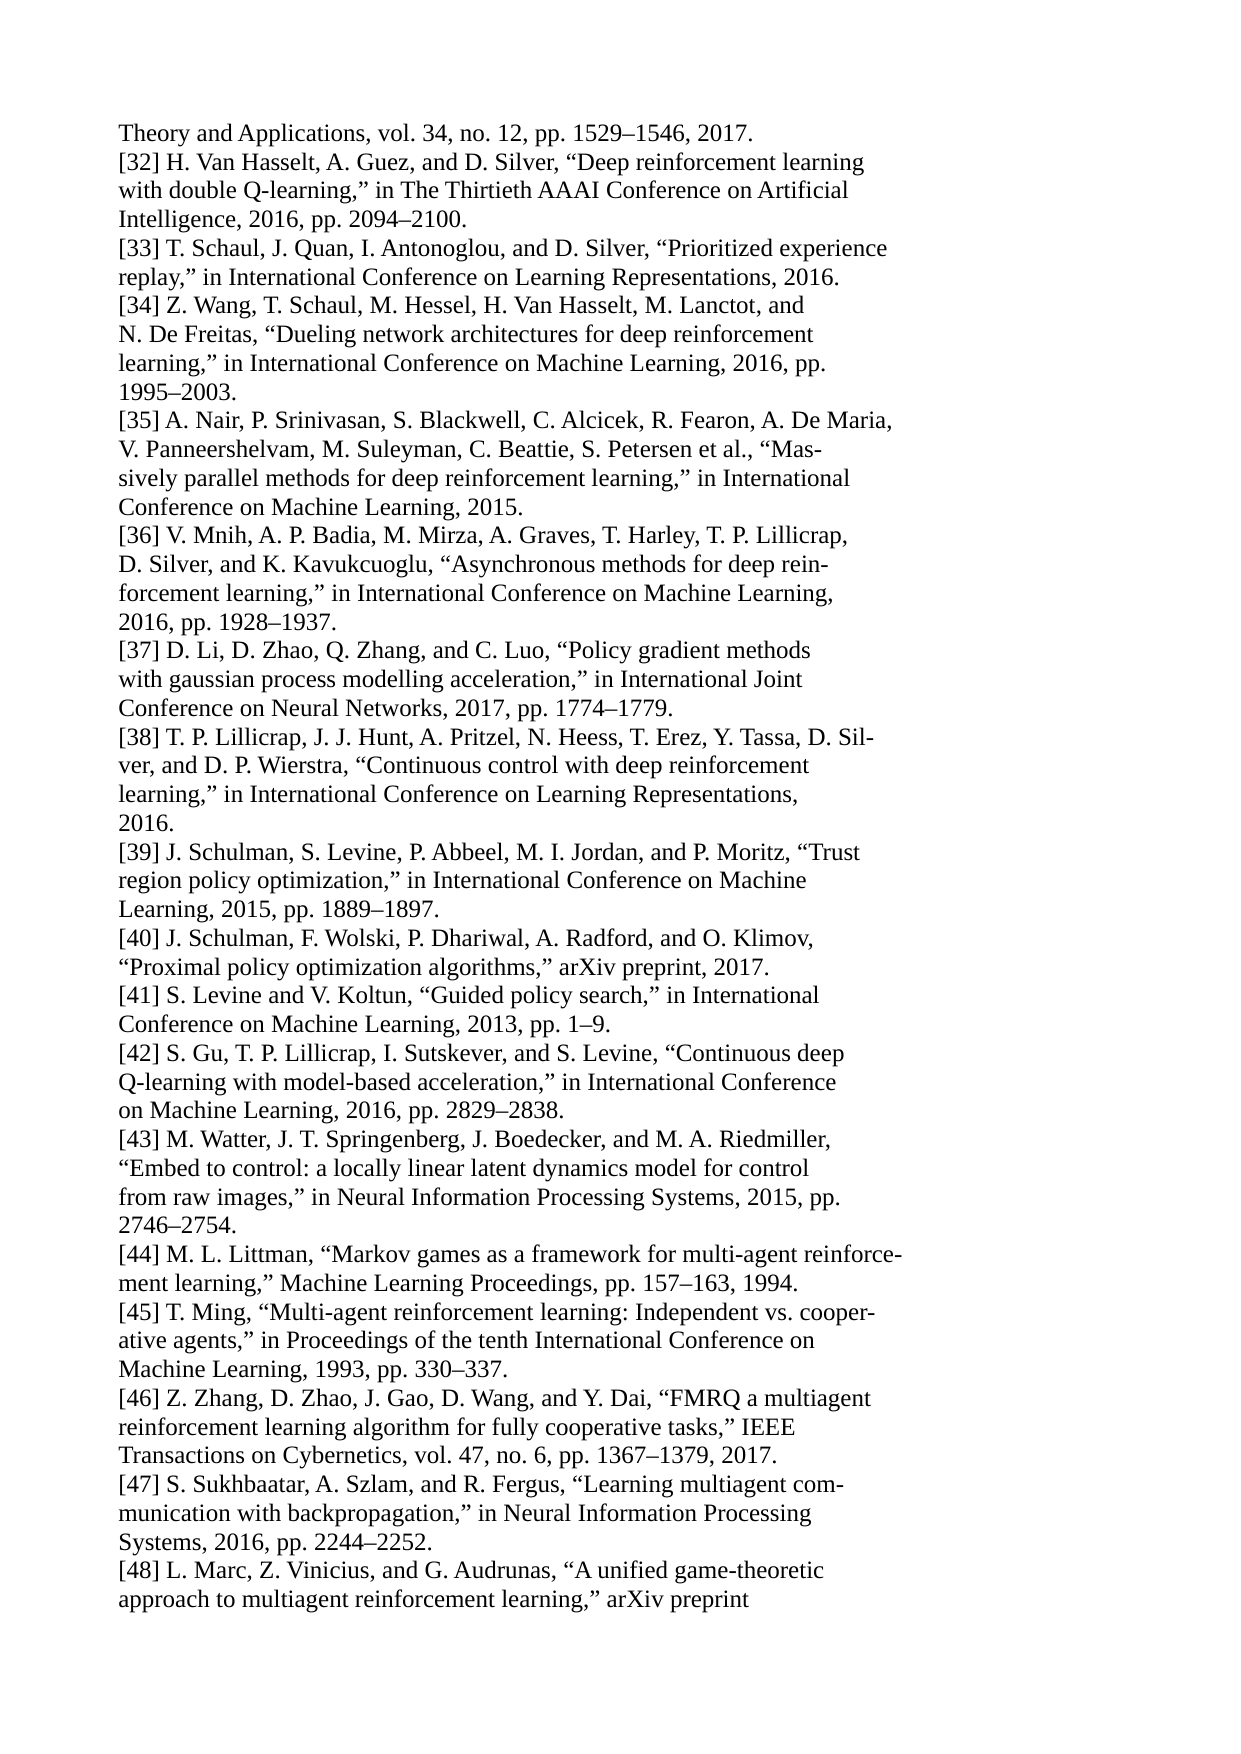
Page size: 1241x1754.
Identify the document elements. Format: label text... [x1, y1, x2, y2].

text D. Silver, and K. Kavukcuoglu, “Asynchronous methods for deep rein- [118, 549, 1122, 578]
text forcement learning,” in International Conference on Machine Learning, [118, 578, 1122, 607]
text [40] J. Schulman, F. Wolski, P. Dhariwal, A. Radford, and O. Klimov, [118, 923, 1122, 952]
text ment learning,” Machine Learning Proceedings, pp. 157–163, 1994. [118, 1268, 1122, 1297]
text Conference on Neural Networks, 2017, pp. 1774–1779. [118, 693, 1122, 722]
text [35] A. Nair, P. Srinivasan, S. Blackwell, C. Alcicek, R. Fearon, A. De Maria, [118, 406, 1122, 434]
text [47] S. Sukhbaatar, A. Szlam, and R. Fergus, “Learning multiagent com- [118, 1469, 1122, 1498]
text [41] S. Levine and V. Koltun, “Guided policy search,” in International [118, 981, 1122, 1009]
text [36] V. Mnih, A. P. Badia, M. Mirza, A. Graves, T. Harley, T. P. Lillicrap, [118, 521, 1122, 549]
text N. De Freitas, “Dueling network architectures for deep reinforcement [118, 319, 1122, 348]
text [45] T. Ming, “Multi-agent reinforcement learning: Independent vs. cooper- [118, 1297, 1122, 1326]
text [38] T. P. Lillicrap, J. J. Hunt, A. Pritzel, N. Heess, T. Erez, Y. Tassa, D. Sil- [118, 722, 1122, 751]
text replay,” in International Conference on Learning Representations, 2016. [118, 262, 1122, 291]
text [46] Z. Zhang, D. Zhao, J. Gao, D. Wang, and Y. Dai, “FMRQ a multiagent [118, 1383, 1122, 1412]
text [32] H. Van Hasselt, A. Guez, and D. Silver, “Deep reinforcement learning [118, 147, 1122, 176]
text munication with backpropagation,” in Neural Information Processing [118, 1498, 1122, 1527]
text Theory and Applications, vol. 34, no. 12, pp. 1529–1546, 2017. [118, 118, 1122, 147]
text Q-learning with model-based acceleration,” in International Conference [118, 1067, 1122, 1096]
text [37] D. Li, D. Zhao, Q. Zhang, and C. Luo, “Policy gradient methods [118, 636, 1122, 664]
text 2746–2754. [118, 1211, 1122, 1239]
text sively parallel methods for deep reinforcement learning,” in International [118, 463, 1122, 492]
text [43] M. Watter, J. T. Springenberg, J. Boedecker, and M. A. Riedmiller, [118, 1124, 1122, 1153]
text with double Q-learning,” in The Thirtieth AAAI Conference on Artificial [118, 176, 1122, 204]
text 2016. [118, 808, 1122, 837]
text Machine Learning, 1993, pp. 330–337. [118, 1354, 1122, 1383]
text from raw images,” in Neural Information Processing Systems, 2015, pp. [118, 1182, 1122, 1211]
text [48] L. Marc, Z. Vinicius, and G. Audrunas, “A unified game-theoretic [118, 1556, 1122, 1584]
text Conference on Machine Learning, 2013, pp. 1–9. [118, 1009, 1122, 1038]
text 2016, pp. 1928–1937. [118, 607, 1122, 636]
text learning,” in International Conference on Learning Representations, [118, 779, 1122, 808]
text Intelligence, 2016, pp. 2094–2100. [118, 204, 1122, 233]
text with gaussian process modelling acceleration,” in International Joint [118, 664, 1122, 693]
text [34] Z. Wang, T. Schaul, M. Hessel, H. Van Hasselt, M. Lanctot, and [118, 291, 1122, 319]
text 1995–2003. [118, 377, 1122, 406]
text ative agents,” in Proceedings of the tenth International Conference on [118, 1326, 1122, 1354]
text Learning, 2015, pp. 1889–1897. [118, 894, 1122, 923]
text region policy optimization,” in International Conference on Machine [118, 866, 1122, 894]
text Conference on Machine Learning, 2015. [118, 492, 1122, 521]
text ver, and D. P. Wierstra, “Continuous control with deep reinforcement [118, 751, 1122, 779]
text [33] T. Schaul, J. Quan, I. Antonoglou, and D. Silver, “Prioritized experience [118, 233, 1122, 262]
text on Machine Learning, 2016, pp. 2829–2838. [118, 1096, 1122, 1124]
text V. Panneershelvam, M. Suleyman, C. Beattie, S. Petersen et al., “Mas- [118, 434, 1122, 463]
text [39] J. Schulman, S. Levine, P. Abbeel, M. I. Jordan, and P. Moritz, “Trust [118, 837, 1122, 866]
text [44] M. L. Littman, “Markov games as a framework for multi-agent reinforce- [118, 1239, 1122, 1268]
text Transactions on Cybernetics, vol. 47, no. 6, pp. 1367–1379, 2017. [118, 1441, 1122, 1469]
text approach to multiagent reinforcement learning,” arXiv preprint [118, 1584, 1122, 1613]
text reinforcement learning algorithm for fully cooperative tasks,” IEEE [118, 1412, 1122, 1441]
text “Proximal policy optimization algorithms,” arXiv preprint, 2017. [118, 952, 1122, 981]
text “Embed to control: a locally linear latent dynamics model for control [118, 1153, 1122, 1182]
text learning,” in International Conference on Machine Learning, 2016, pp. [118, 348, 1122, 377]
text Systems, 2016, pp. 2244–2252. [118, 1527, 1122, 1556]
text [42] S. Gu, T. P. Lillicrap, I. Sutskever, and S. Levine, “Continuous deep [118, 1038, 1122, 1067]
